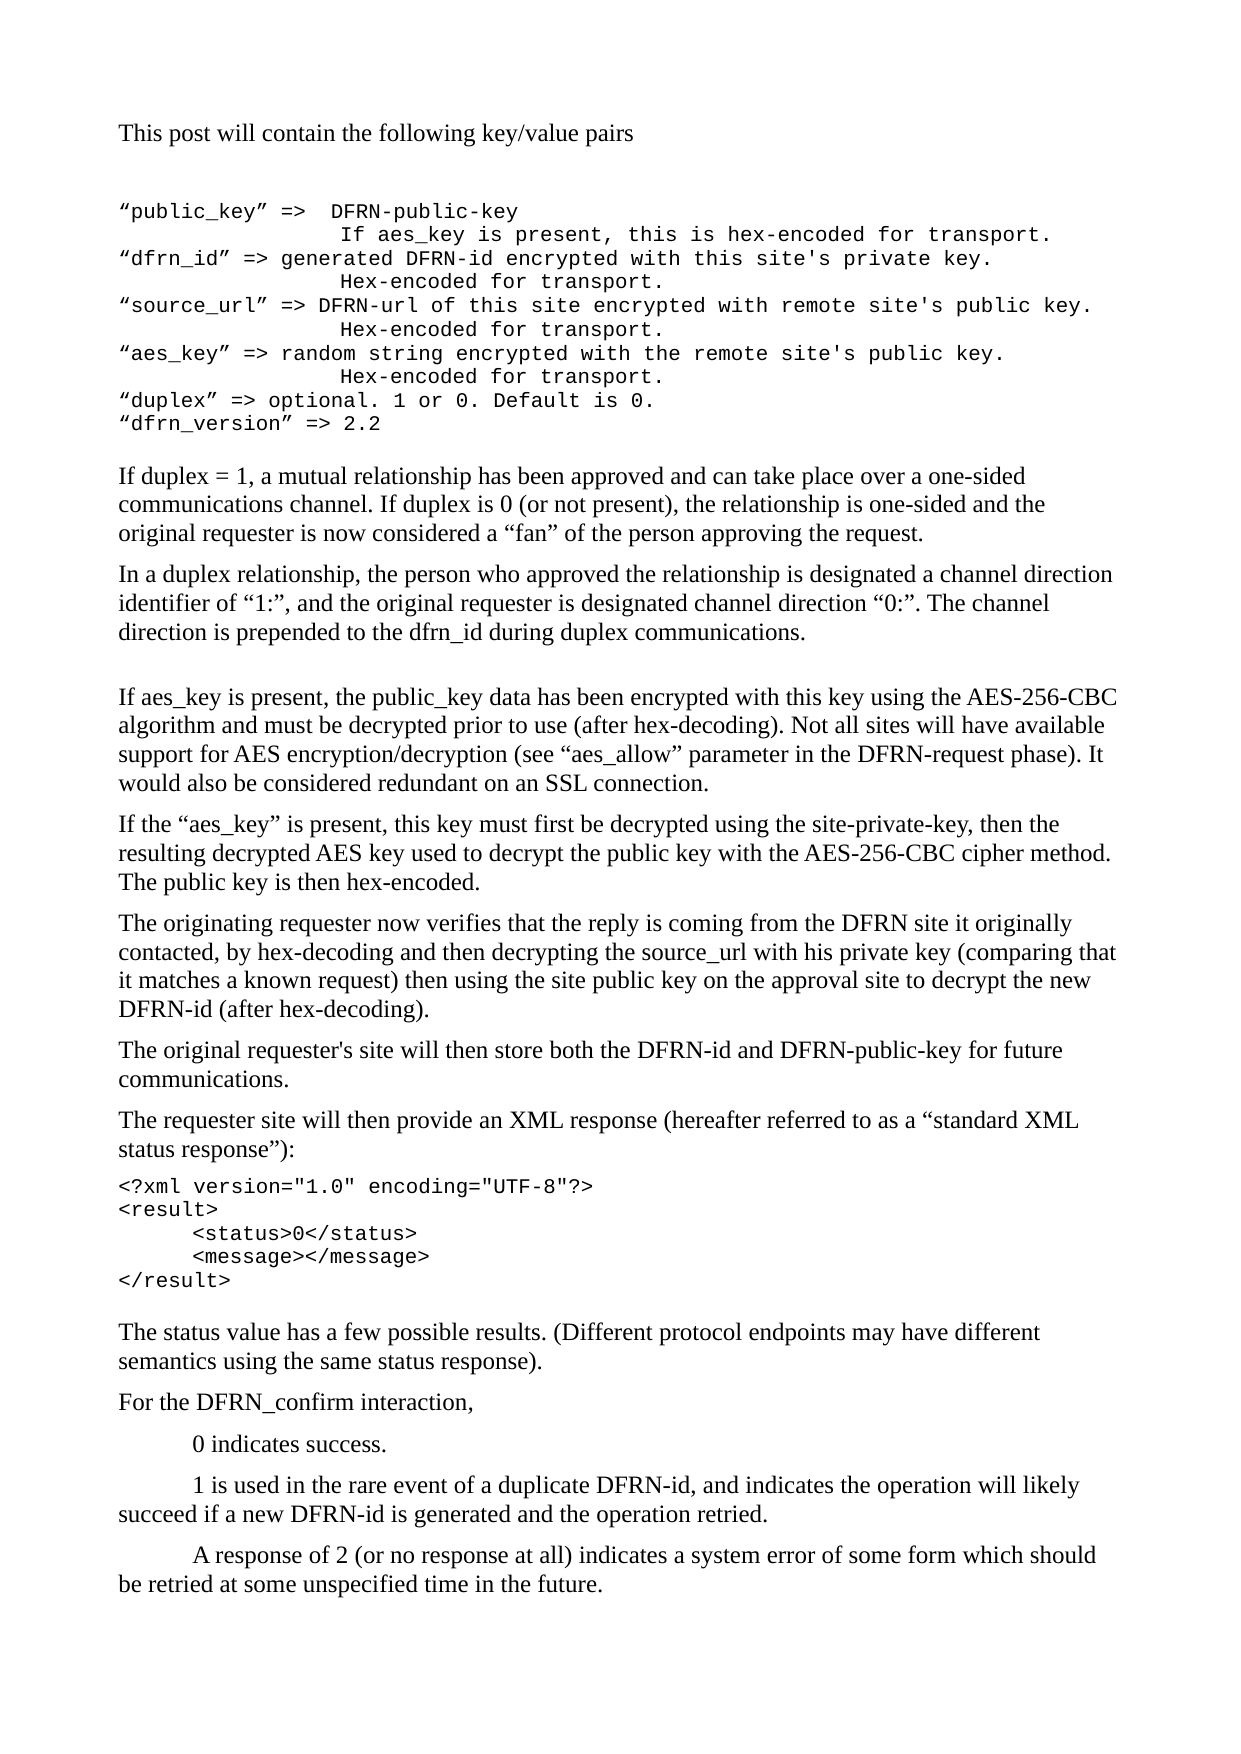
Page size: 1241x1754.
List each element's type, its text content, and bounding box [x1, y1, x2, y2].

text 0 indicates success. [118, 1429, 1122, 1457]
text <?xml version="1.0" encoding="UTF-8"?> [118, 1176, 1122, 1199]
text The original requester's site will then store both the DFRN-id and DFRN-public-key for future communications. [118, 1036, 1122, 1093]
text A response of 2 (or no response at all) indicates a system error of some form which should be retried at some unspecified time in the future. [118, 1540, 1122, 1597]
text The originating requester now verifies that the reply is coming from the DFRN site it originally contacted, by hex-decoding and then decrypting the source_url with his private key (comparing that it matches a known request) then using the site public key on the approval site to decrypt the new DFRN-id (after hex-decoding). [118, 908, 1122, 1023]
text “aes_key” => random string encrypted with the remote site's public key. [118, 342, 1122, 366]
text Hex-encoded for transport. [118, 366, 1122, 390]
text In a duplex relationship, the person who approved the relationship is designated a channel direction identifier of “1:”, and the original requester is designated channel direction “0:”. The channel direction is prepended to the dfrn_id during duplex communications. [118, 559, 1122, 646]
text “duplex” => optional. 1 or 0. Default is 0. [118, 390, 1122, 413]
text For the DFRN_confirm interaction, [118, 1387, 1122, 1416]
text <status>0</status> [118, 1223, 1122, 1247]
text Hex-encoded for transport. [118, 319, 1122, 342]
text <result> [118, 1199, 1122, 1223]
text “dfrn_id” => generated DFRN-id encrypted with this site's private key. [118, 248, 1122, 272]
text </result> [118, 1270, 1122, 1294]
text If aes_key is present, this is hex-encoded for transport. [118, 224, 1122, 248]
text Hex-encoded for transport. [118, 272, 1122, 295]
text “dfrn_version” => 2.2 [118, 413, 1122, 437]
text <message></message> [118, 1247, 1122, 1270]
text “source_url” => DFRN-url of this site encrypted with remote site's public key. [118, 295, 1122, 319]
text If aes_key is present, the public_key data has been encrypted with this key using the AES-256-CBC algorithm and must be decrypted prior to use (after hex-decoding). Not all sites will have available support for AES encryption/decryption (see “aes_allow” parameter in the DFRN-request phase). It would also be considered redundant on an SSL connection. [118, 682, 1122, 797]
text The requester site will then provide an XML response (hereafter referred to as a “standard XML status response”): [118, 1106, 1122, 1163]
text “public_key” => DFRN-public-key [118, 201, 1122, 224]
text The status value has a few possible results. (Different protocol endpoints may have different semantics using the same status response). [118, 1317, 1122, 1375]
text This post will contain the following key/value pairs [118, 118, 1122, 147]
text 1 is used in the rare event of a duplicate DFRN-id, and indicates the operation will likely succeed if a new DFRN-id is generated and the operation retried. [118, 1470, 1122, 1527]
text If duplex = 1, a mutual relationship has been approved and can take place over a one-sided communications channel. If duplex is 0 (or not present), the relationship is one-sided and the original requester is now considered a “fan” of the person approving the request. [118, 461, 1122, 547]
text If the “aes_key” is present, this key must first be decrypted using the site-private-key, then the resulting decrypted AES key used to decrypt the public key with the AES-256-CBC cipher method. The public key is then hex-encoded. [118, 809, 1122, 896]
